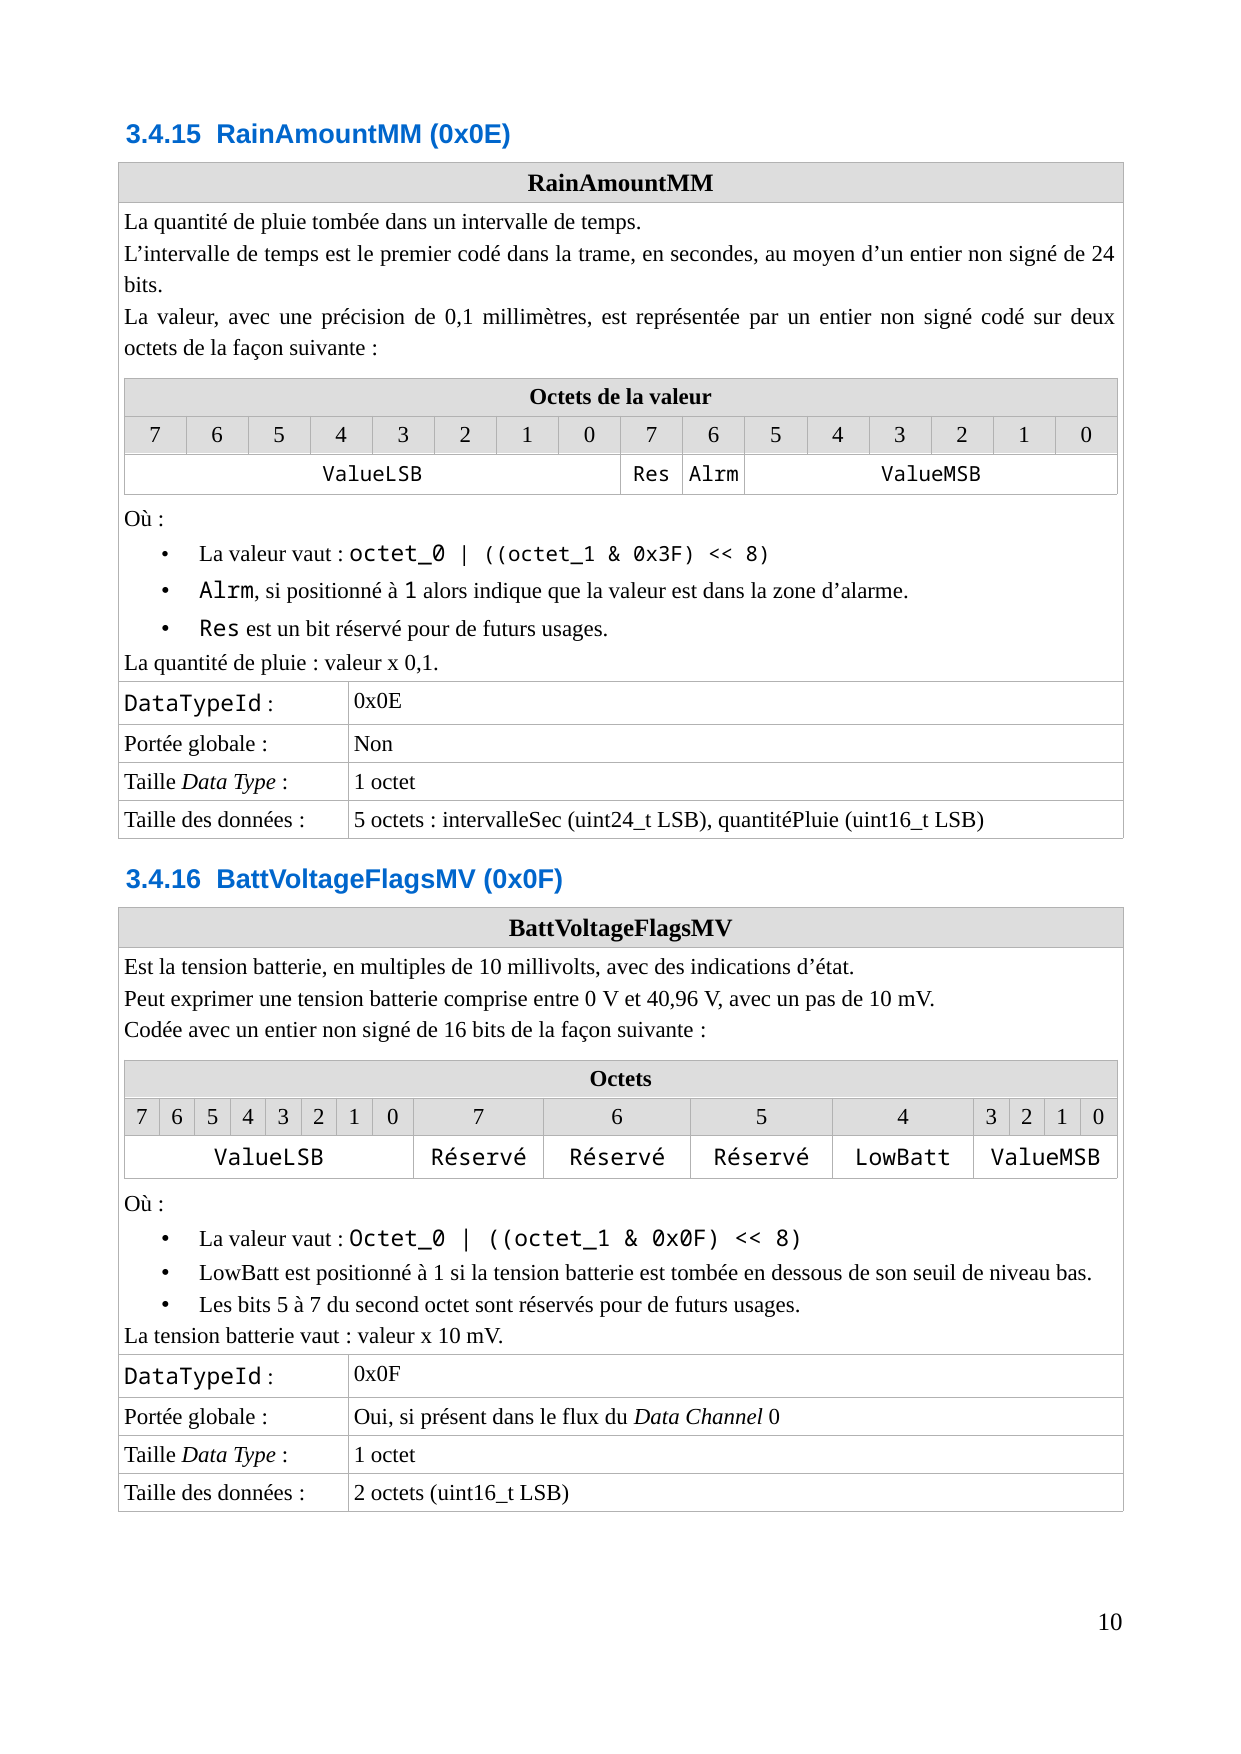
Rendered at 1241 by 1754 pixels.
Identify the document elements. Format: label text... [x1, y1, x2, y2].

subtitle BattVoltageFlagsMV (0x0F) [118, 863, 1122, 894]
table_cell 3 [266, 1099, 301, 1135]
table_cell DataTypeId : [119, 682, 348, 724]
table_cell Réservé [691, 1136, 832, 1178]
table_cell 5 [195, 1099, 230, 1135]
table_cell 0x0E [349, 682, 1123, 724]
table_cell 1 [1045, 1099, 1080, 1135]
table_cell 3 [974, 1099, 1009, 1135]
table_cell Taille Data Type : [119, 763, 348, 800]
table_cell 4 [833, 1099, 973, 1135]
table_cell 7 [125, 1099, 159, 1135]
table_cell ValueLSB [125, 455, 620, 493]
table_cell Res [621, 455, 682, 493]
table_cell 2 octets (uint16_t LSB) [349, 1474, 1123, 1511]
table_cell ValueMSB [974, 1136, 1117, 1178]
table_cell Taille Data Type : [119, 1436, 348, 1473]
table_cell 5 [691, 1099, 832, 1135]
table_cell 6 [187, 417, 248, 453]
table_cell 6 [683, 417, 744, 453]
subtitle RainAmountMM (0x0E) [118, 118, 1122, 149]
table_cell 1 [497, 417, 558, 453]
table_cell 5 octets : intervalleSec (uint24_t LSB), quantitéPluie (uint16_t LSB) [349, 801, 1123, 838]
table_cell 6 [544, 1099, 690, 1135]
table_cell 4 [311, 417, 372, 453]
table_header Octets de la valeur [125, 379, 1117, 416]
table_cell 0x0F [349, 1355, 1123, 1397]
table_cell 5 [249, 417, 310, 453]
table_cell 0 [1056, 417, 1117, 453]
table_header RainAmountMM [119, 163, 1123, 202]
table_cell 2 [435, 417, 496, 453]
table_cell 3 [870, 417, 931, 453]
table_cell 6 [160, 1099, 194, 1135]
table_cell Alrm [683, 455, 744, 493]
table_cell Oui, si présent dans le flux du Data Channel 0 [349, 1398, 1123, 1435]
table_cell 1 [337, 1099, 372, 1135]
table_cell Non [349, 725, 1123, 762]
table_cell 7 [125, 417, 186, 453]
table_cell La quantité de pluie tombée dans un intervalle de temps. L’intervalle de temps est le premier codé dans la trame, en secondes, au moyen d’un entier non signé de 24 bits. La valeur, avec une précision de 0,1 millimètres, est représentée par un entier non signé codé sur deux octets de la façon suivante : Où : La valeur vaut : octet_0 | ((octet_1 & 0x3F) << 8) Alrm, si positionné à 1 alors indique que la valeur est dans la zone d’alarme. Res est un bit réservé pour de futurs usages. La quantité de pluie : valeur x 0,1. [119, 203, 1123, 681]
table_cell Réservé [544, 1136, 690, 1178]
table_cell Portée globale : [119, 1398, 348, 1435]
table_cell Portée globale : [119, 725, 348, 762]
table_cell 4 [808, 417, 869, 453]
table_cell Taille des données : [119, 1474, 348, 1511]
table_cell 0 [373, 1099, 413, 1135]
table_cell 5 [745, 417, 807, 453]
table_cell 0 [559, 417, 620, 453]
table_cell 3 [373, 417, 434, 453]
table_header Octets [125, 1061, 1117, 1097]
table_cell 7 [621, 417, 682, 453]
table_cell Taille des données : [119, 801, 348, 838]
table_cell 1 octet [349, 1436, 1123, 1473]
table_cell 2 [932, 417, 993, 453]
table_cell 1 octet [349, 763, 1123, 800]
table_cell Est la tension batterie, en multiples de 10 millivolts, avec des indications d’état. Peut exprimer une tension batterie comprise entre 0 V et 40,96 V, avec un pas de 10 mV. Codée avec un entier non signé de 16 bits de la façon suivante : Où : La valeur vaut : Octet_0 | ((octet_1 & 0x0F) << 8) LowBatt est positionné à 1 si la tension batterie est tombée en dessous de son seuil de niveau bas. Les bits 5 à 7 du second octet sont réservés pour de futurs usages. La tension batterie vaut : valeur x 10 mV. [119, 948, 1123, 1354]
table_cell LowBatt [833, 1136, 973, 1178]
table_cell ValueMSB [745, 455, 1117, 493]
table_cell 2 [302, 1099, 336, 1135]
table_cell DataTypeId : [119, 1355, 348, 1397]
table_header BattVoltageFlagsMV [119, 908, 1123, 947]
table_cell ValueLSB [125, 1136, 413, 1178]
table_cell 7 [414, 1099, 543, 1135]
table_cell 2 [1010, 1099, 1044, 1135]
table_cell 0 [1081, 1099, 1117, 1135]
table_cell Réservé [414, 1136, 543, 1178]
table_cell 1 [994, 417, 1055, 453]
table_cell 4 [231, 1099, 265, 1135]
